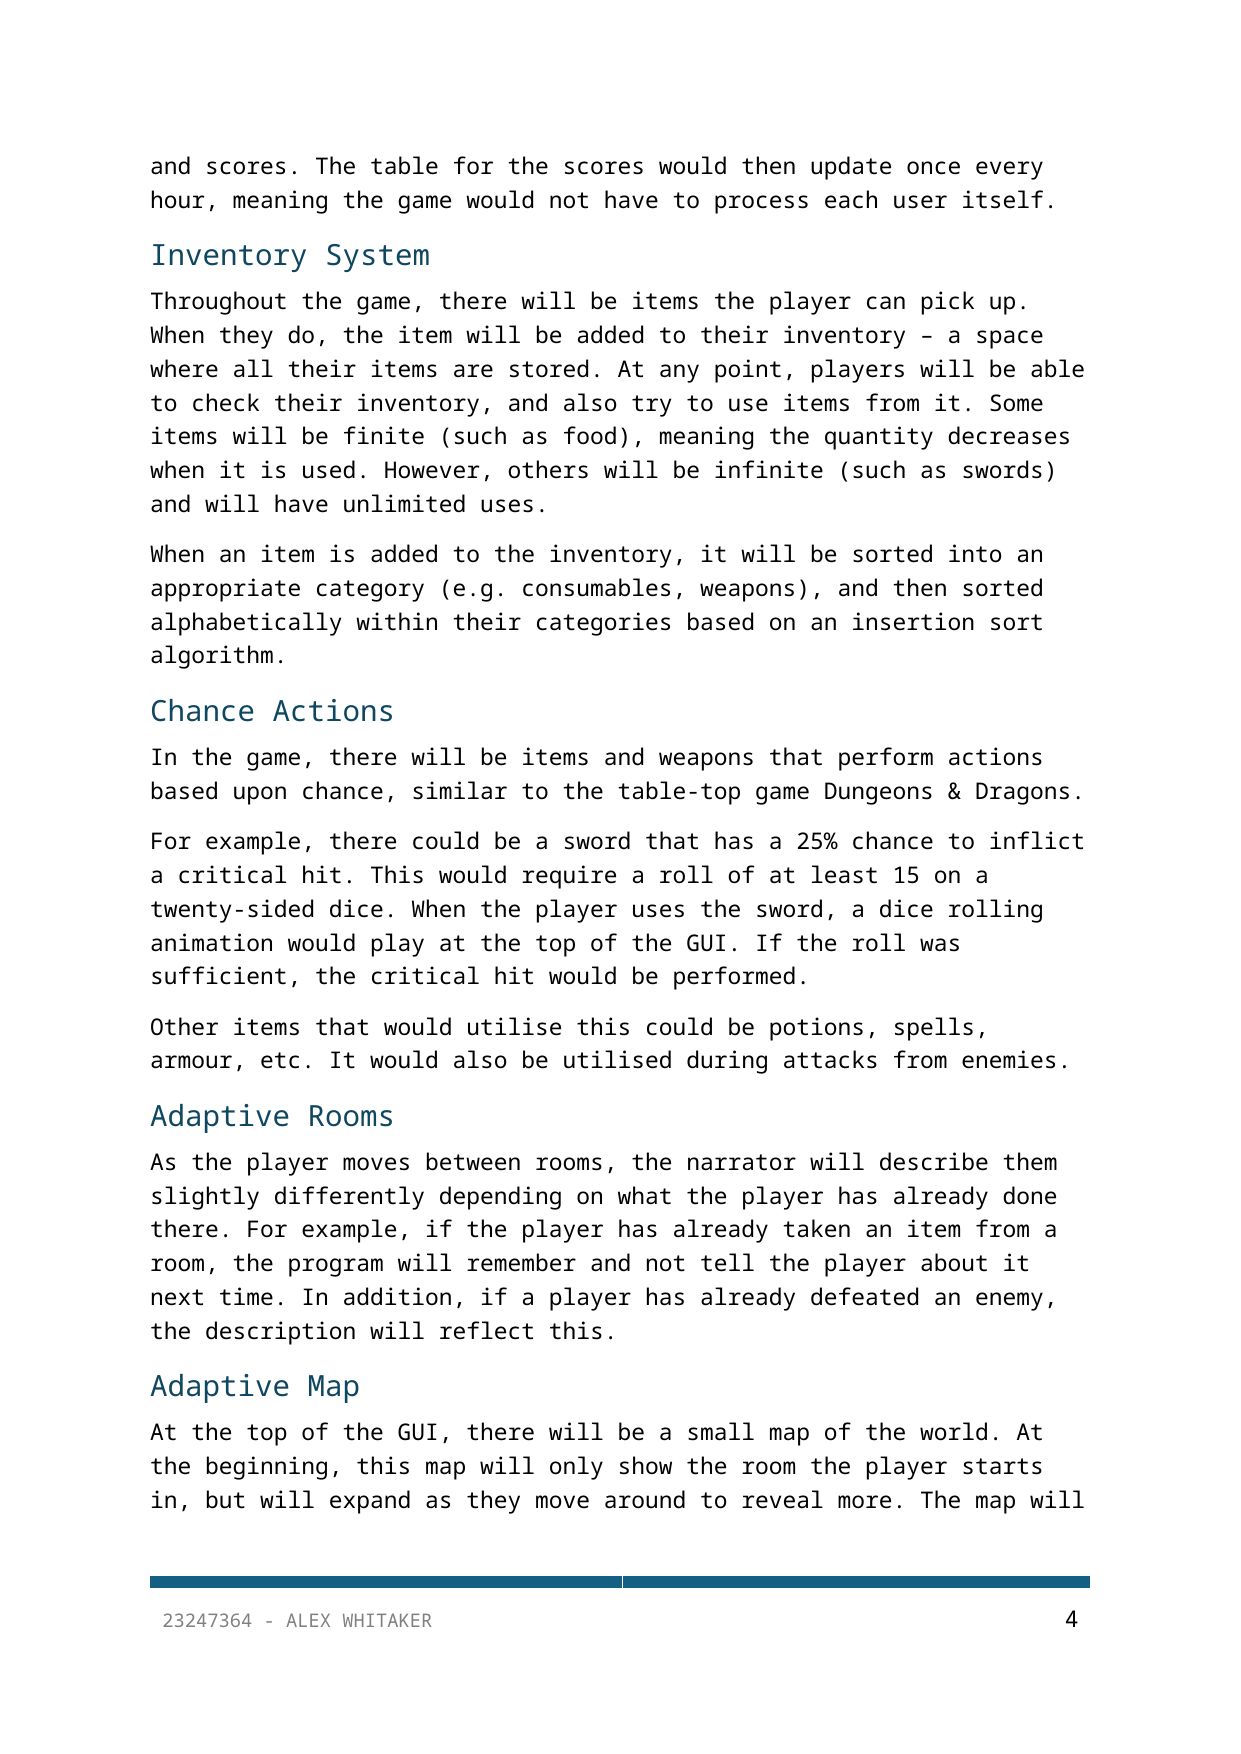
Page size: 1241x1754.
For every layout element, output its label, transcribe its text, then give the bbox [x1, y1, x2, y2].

text Other items that would utilise this could be potions, spells, armour, etc. It would also be utilised during attacks from enemies. [150, 1011, 1090, 1076]
subtitle Chance Actions [150, 690, 1090, 729]
text As the player moves between rooms, the narrator will describe them slightly differently depending on what the player has already done there. For example, if the player has already taken an item from a room, the program will remember and not tell the player about it next time. In addition, if a player has already defeated an enemy, the description will reflect this. [150, 1146, 1090, 1346]
text Throughout the game, there will be items the player can pick up. When they do, the item will be added to their inventory – a space where all their items are stored. At any point, players will be able to check their inventory, and also try to use items from it. Some items will be finite (such as food), meaning the quantity decreases when it is used. However, others will be infinite (such as swords) and will have unlimited uses. [150, 285, 1090, 519]
text For example, there could be a sword that has a 25% chance to inflict a critical hit. This would require a roll of at least 15 on a twenty-sided dice. When the player uses the sword, a dice rolling animation would play at the top of the GUI. If the roll was sufficient, the critical hit would be performed. [150, 825, 1090, 991]
text and scores. The table for the scores would then update once every hour, meaning the game would not have to process each user itself. [150, 150, 1090, 215]
subtitle Adaptive Map [150, 1365, 1090, 1405]
subtitle Adaptive Rooms [150, 1095, 1090, 1134]
subtitle Inventory System [150, 234, 1090, 274]
text In the game, there will be items and weapons that perform actions based upon chance, similar to the table-top game Dungeons & Dragons. [150, 741, 1090, 806]
text At the top of the GUI, there will be a small map of the world. At the beginning, this map will only show the room the player starts in, but will expand as they move around to reveal more. The map will [150, 1416, 1090, 1515]
text When an item is added to the inventory, it will be sorted into an appropriate category (e.g. consumables, weapons), and then sorted alphabetically within their categories based on an insertion sort algorithm. [150, 538, 1090, 671]
